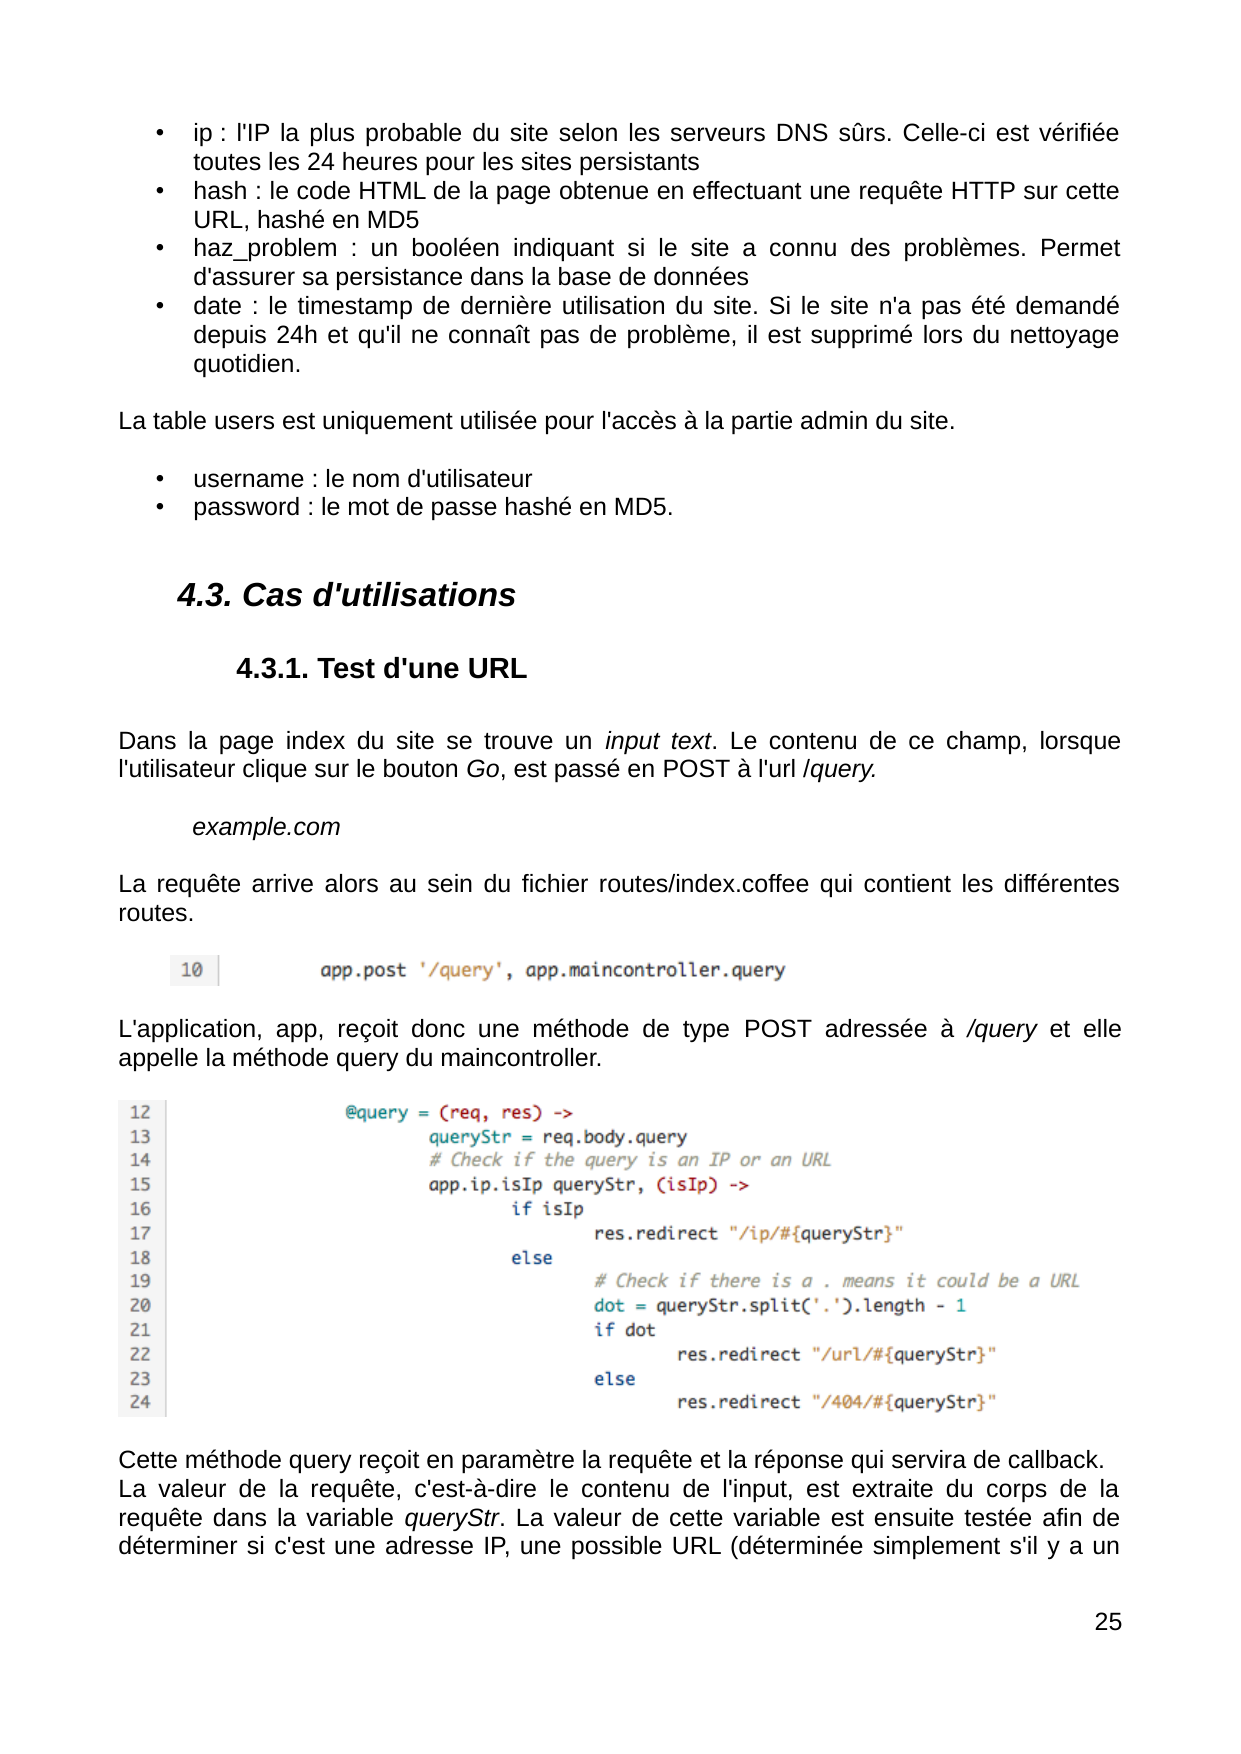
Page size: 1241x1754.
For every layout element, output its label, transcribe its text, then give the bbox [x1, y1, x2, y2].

text La valeur de la requête, c'est-à-dire le contenu de l'input, est extraite du corps de la requête dans la variable queryStr. La valeur de cette variable est ensuite testée afin de déterminer si c'est une adresse IP, une possible URL (déterminée simplement s'il y a un [118, 1474, 1122, 1560]
subtitle 4.3. Cas d'utilisations [177, 575, 1122, 613]
text La table users est uniquement utilisée pour l'accès à la partie admin du site. [118, 406, 1122, 435]
list hash : le code HTML de la page obtenue en effectuant une requête HTTP sur cette URL, hashé en MD5 [156, 176, 1122, 233]
list ip : l'IP la plus probable du site selon les serveurs DNS sûrs. Celle-ci est vérifiée toutes les 24 heures pour les sites persistants [156, 118, 1122, 176]
text La requête arrive alors au sein du fichier routes/index.coffee qui contient les différentes routes. [118, 869, 1122, 927]
text L'application, app, reçoit donc une méthode de type POST adressée à /query et elle appelle la méthode query du maincontroller. [118, 1014, 1122, 1072]
text Dans la page index du site se trouve un input text. Le contenu de ce champ, lorsque l'utilisateur clique sur le bouton Go, est passé en POST à l'url /query. [118, 726, 1122, 783]
text example.com [118, 812, 1122, 841]
list haz_problem : un booléen indiquant si le site a connu des problèmes. Permet d'assurer sa persistance dans la base de données [156, 233, 1122, 291]
picture [118, 1100, 1123, 1417]
list username : le nom d'utilisateur [156, 463, 1122, 492]
picture [170, 955, 1071, 986]
list date : le timestamp de dernière utilisation du site. Si le site n'a pas été demandé depuis 24h et qu'il ne connaît pas de problème, il est supprimé lors du nettoyage quotidien. [156, 291, 1122, 377]
list password : le mot de passe hashé en MD5. [156, 492, 1122, 521]
text Cette méthode query reçoit en paramètre la requête et la réponse qui servira de callback. [118, 1445, 1122, 1474]
subtitle 4.3.1. Test d'une URL [236, 651, 1122, 684]
